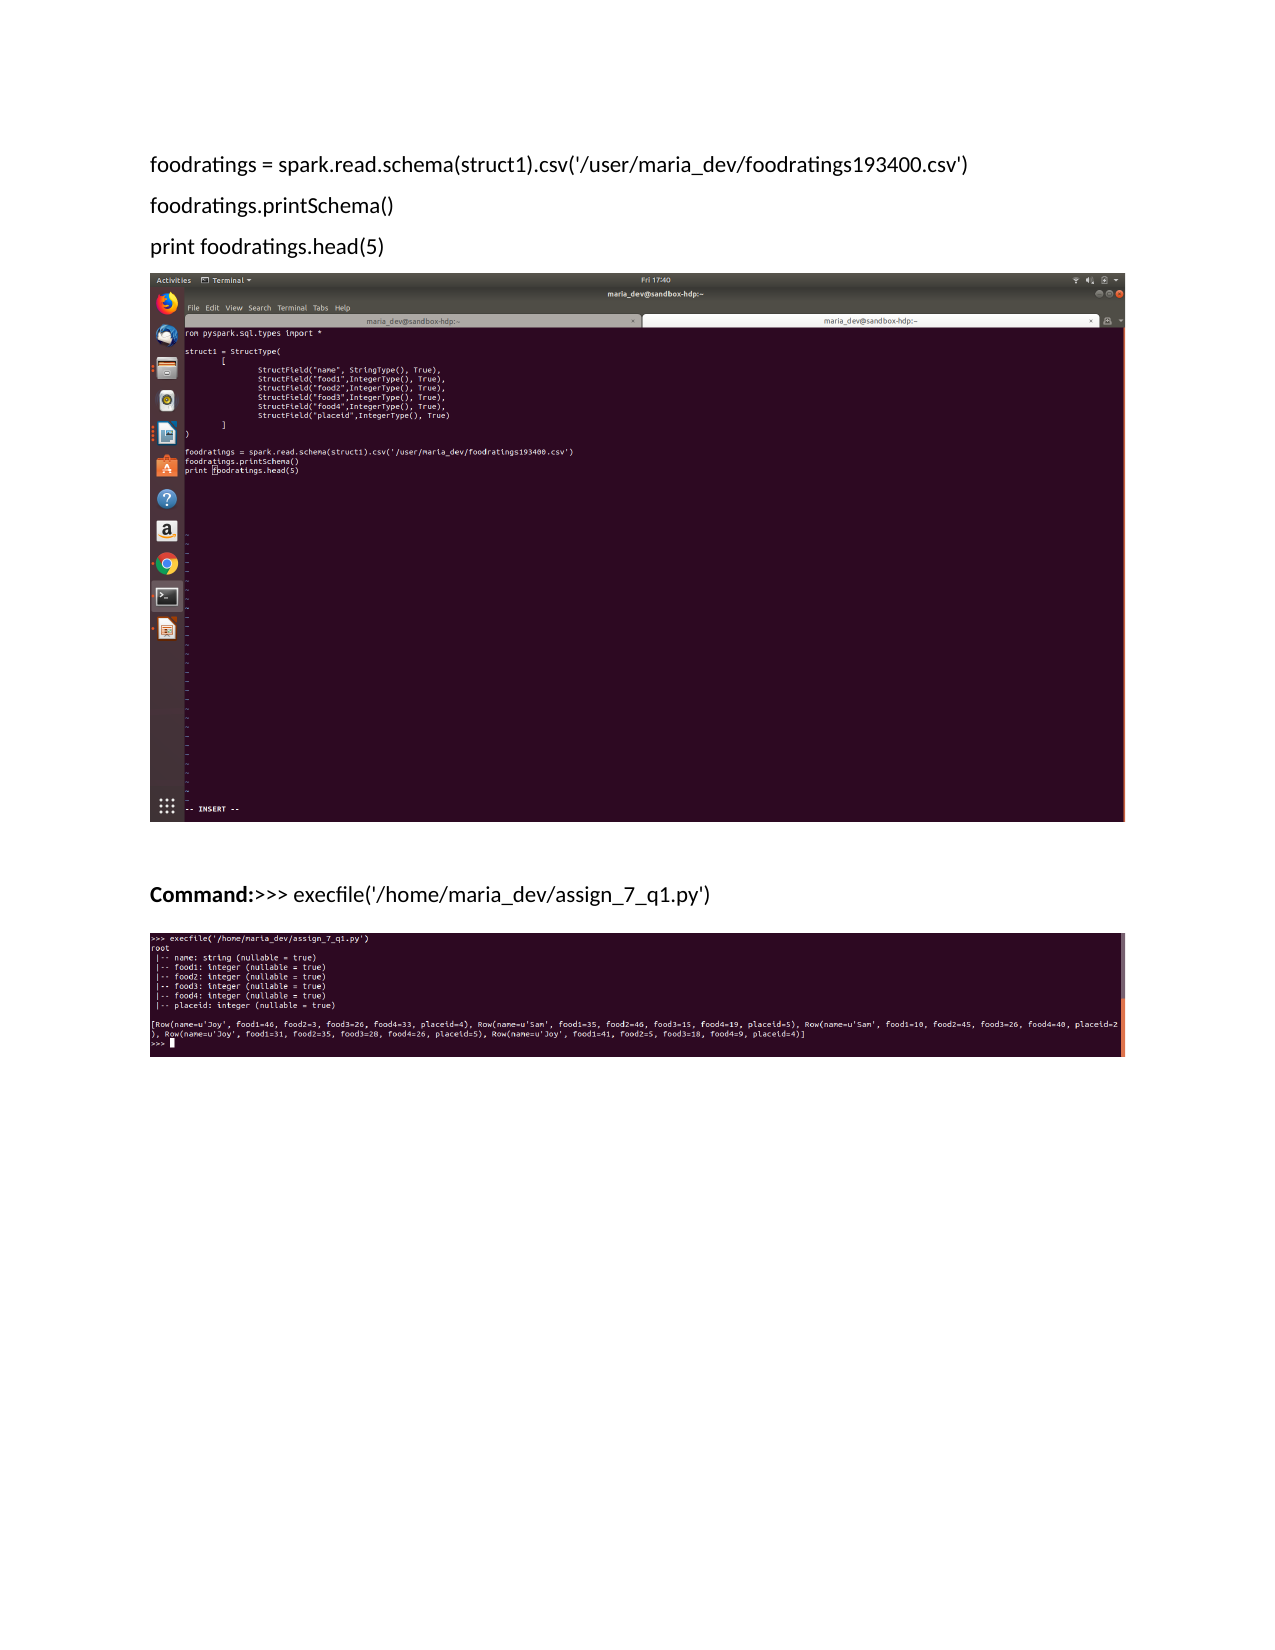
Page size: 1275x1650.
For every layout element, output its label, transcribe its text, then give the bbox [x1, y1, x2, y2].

picture [150, 273, 1125, 822]
text foodratings.printSchema() [150, 191, 1125, 219]
picture [150, 933, 1125, 1057]
text print foodratings.head(5) [150, 232, 1125, 260]
text foodratings = spark.read.schema(struct1).csv('/user/maria_dev/foodratings193400.csv') [150, 150, 1125, 178]
text Command:>>> execfile('/home/maria_dev/assign_7_q1.py') [150, 880, 1125, 908]
